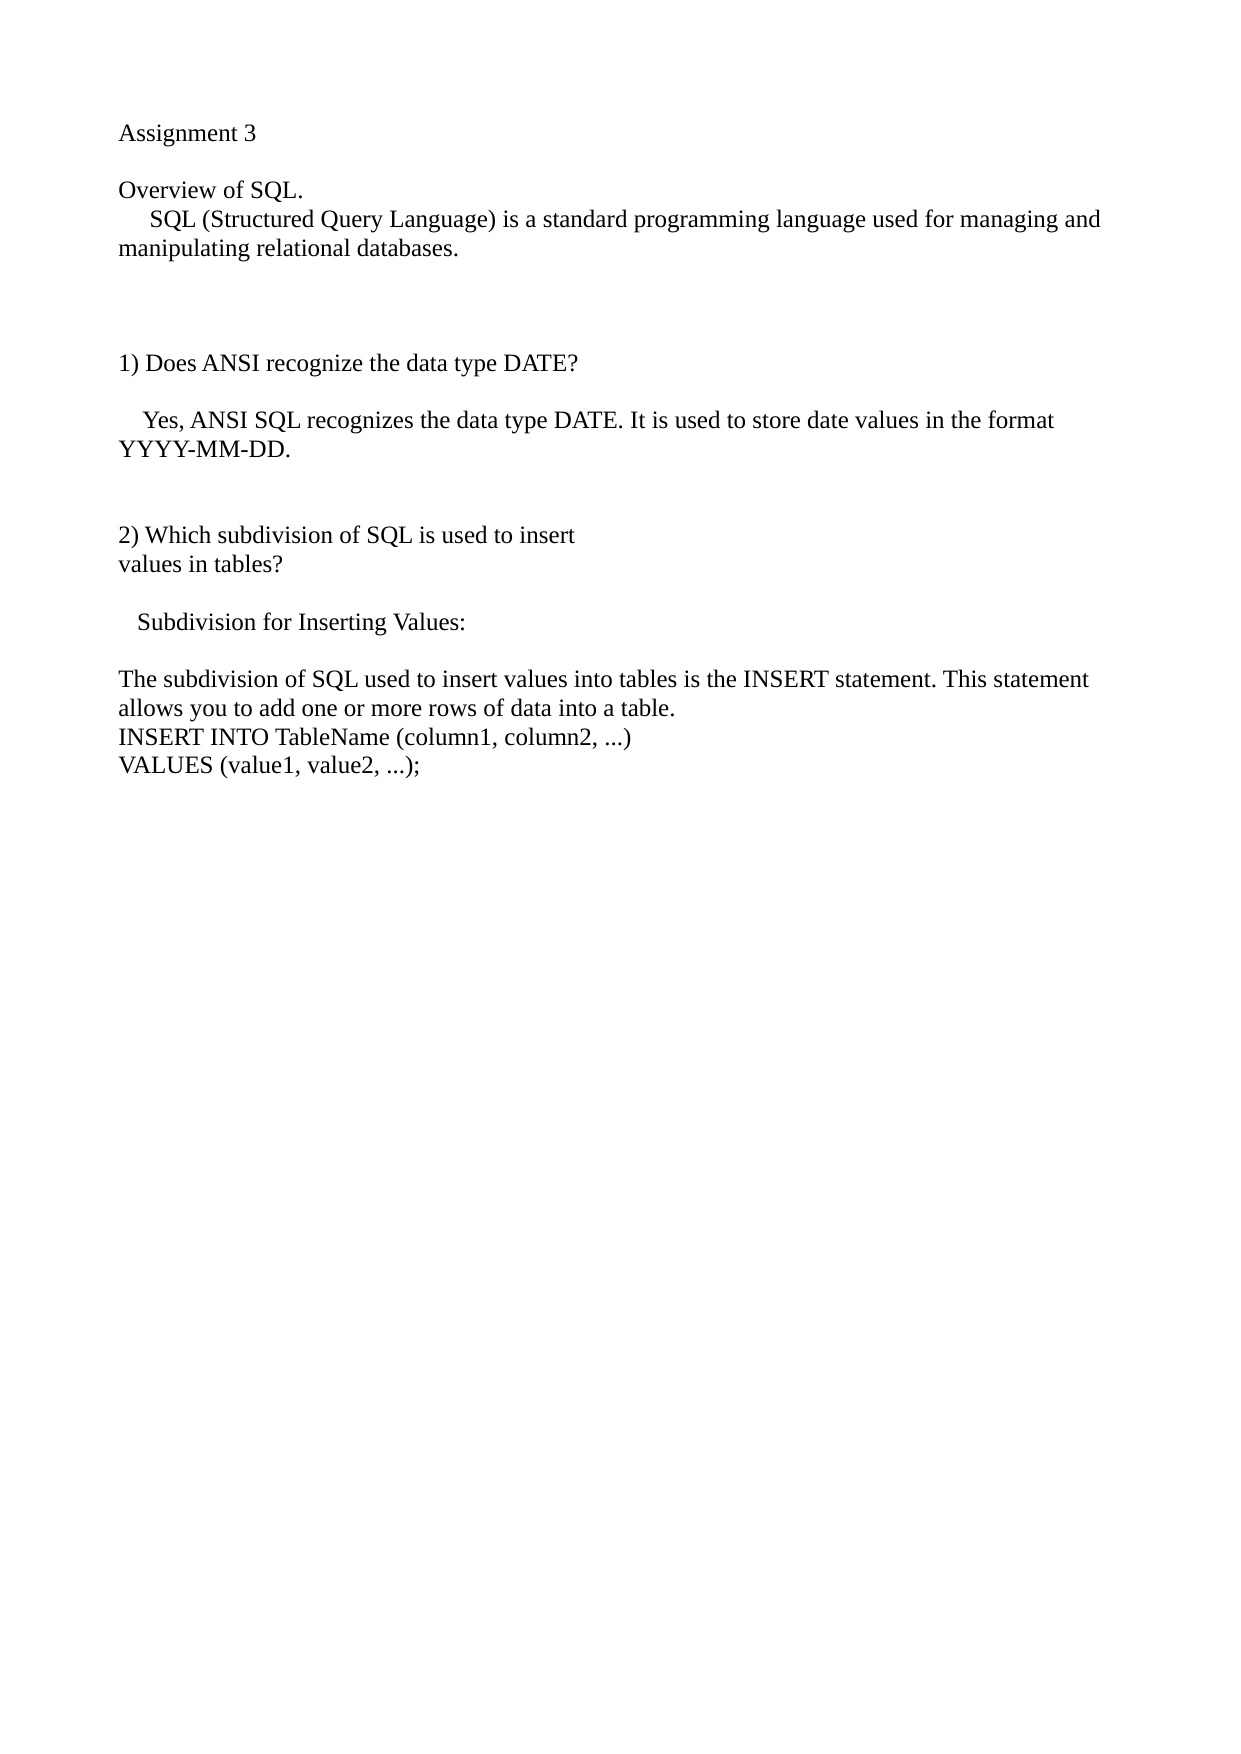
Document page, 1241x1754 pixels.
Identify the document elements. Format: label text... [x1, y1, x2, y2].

text The subdivision of SQL used to insert values into tables is the INSERT statement. This statement allows you to add one or more rows of data into a table. [118, 664, 1122, 722]
text Yes, ANSI SQL recognizes the data type DATE. It is used to store date values in the format YYYY-MM-DD. [118, 406, 1122, 463]
text VALUES (value1, value2, ...); [118, 751, 1122, 779]
text SQL (Structured Query Language) is a standard programming language used for managing and manipulating relational databases. [118, 204, 1122, 262]
text values in tables? [118, 549, 1122, 578]
text Overview of SQL. [118, 176, 1122, 204]
text 2) Which subdivision of SQL is used to insert [118, 521, 1122, 549]
text 1) Does ANSI recognize the data type DATE? [118, 348, 1122, 377]
text Assignment 3 [118, 118, 1122, 147]
text Subdivision for Inserting Values: [118, 607, 1122, 636]
text INSERT INTO TableName (column1, column2, ...) [118, 722, 1122, 751]
